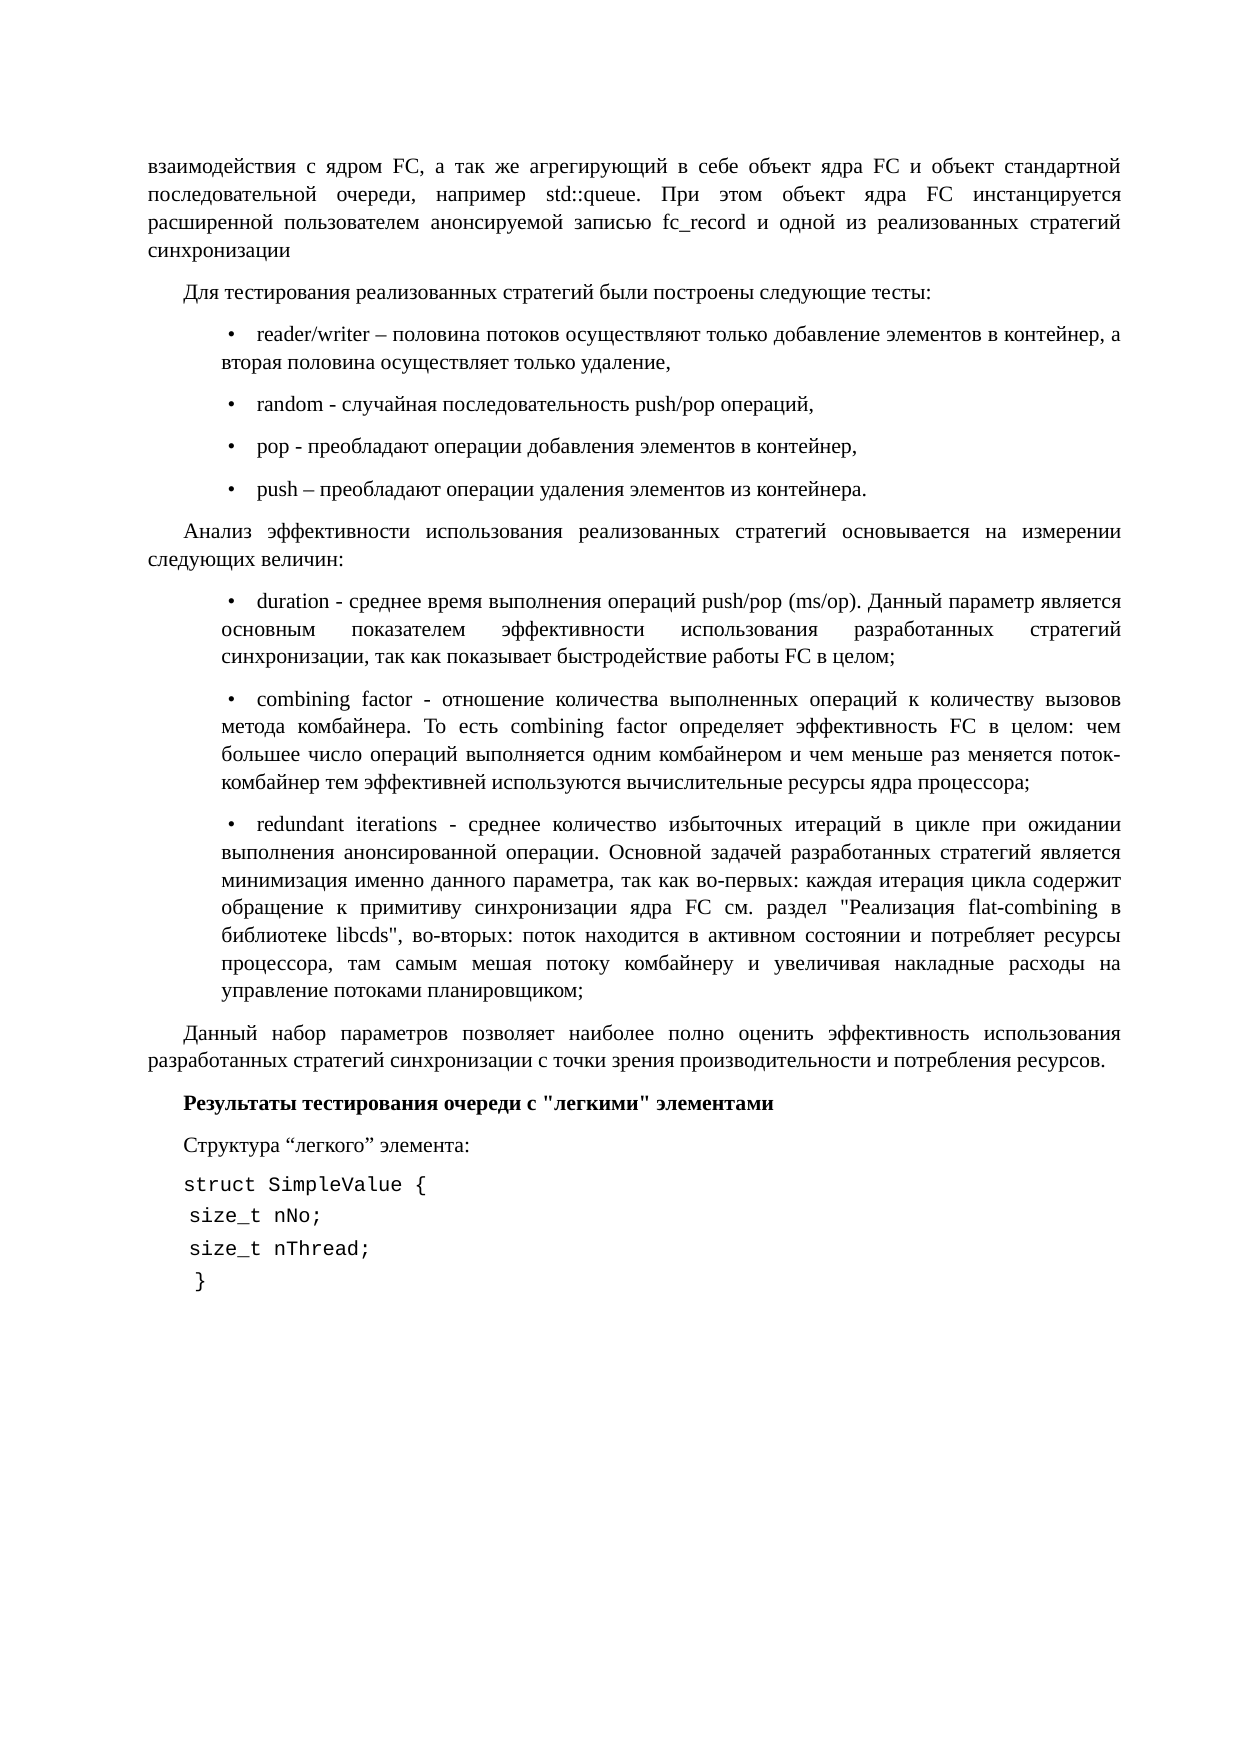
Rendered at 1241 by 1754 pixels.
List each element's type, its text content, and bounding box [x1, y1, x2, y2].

list pop - преобладают операции добавления элементов в контейнер, [192, 433, 1122, 459]
list reader/writer – половина потоков осуществляют только добавление элементов в контейнер, а вторая половина осуществляет только удаление, [192, 321, 1122, 374]
list duration - среднее время выполнения операций push/pop (ms/op). Данный параметр является основным показателем эффективности использования разработанных стратегий синхронизации, так как показывает быстродействие работы FC в целом; [192, 588, 1122, 669]
text } [148, 1267, 1122, 1293]
list push – преобладают операции удаления элементов из контейнера. [192, 476, 1122, 501]
text Анализ эффективности использования реализованных стратегий основывается на измерении следующих величин: [148, 518, 1122, 571]
text size_t nNo; [148, 1202, 1122, 1229]
text struct SimpleValue { [148, 1174, 1122, 1197]
text size_t nThread; [148, 1235, 1122, 1261]
text Для тестирования реализованных стратегий были построены следующие тесты: [148, 279, 1122, 304]
list combining factor - отношение количества выполненных операций к количеству вызовов метода комбайнера. То есть combining factor определяет эффективность FC в целом: чем большее число операций выполняется одним комбайнером и чем меньше раз меняется поток-комбайнер тем эффективней используются вычислительные ресурсы ядра процессора; [192, 686, 1122, 794]
list random - случайная последовательность push/pop операций, [192, 391, 1122, 416]
text взаимодействия с ядром FC, а так же агрегирующий в себе объект ядра FC и объект стандартной последовательной очереди, например std::queue. При этом объект ядра FC инстанцируется расширенной пользователем анонсируемой записью fc_record и одной из реализованных стратегий синхронизации [148, 153, 1122, 262]
text Данный набор параметров позволяет наиболее полно оценить эффективность использования разработанных стратегий синхронизации с точки зрения производительности и потребления ресурсов. [148, 1020, 1122, 1073]
text Структура “легкого” элемента: [148, 1132, 1122, 1157]
text Результаты тестирования очереди с "легкими" элементами [148, 1090, 1122, 1115]
list redundant iterations - среднее количество избыточных итераций в цикле при ожидании выполнения анонсированной операции. Основной задачей разработанных стратегий является минимизация именно данного параметра, так как во-первых: каждая итерация цикла содержит обращение к примитиву синхронизации ядра FC см. раздел "Реализация flat-combining в библиотеке libcds", во-вторых: поток находится в активном состоянии и потребляет ресурсы процессора, там самым мешая потоку комбайнеру и увеличивая накладные расходы на управление потоками планировщиком; [192, 811, 1122, 1003]
